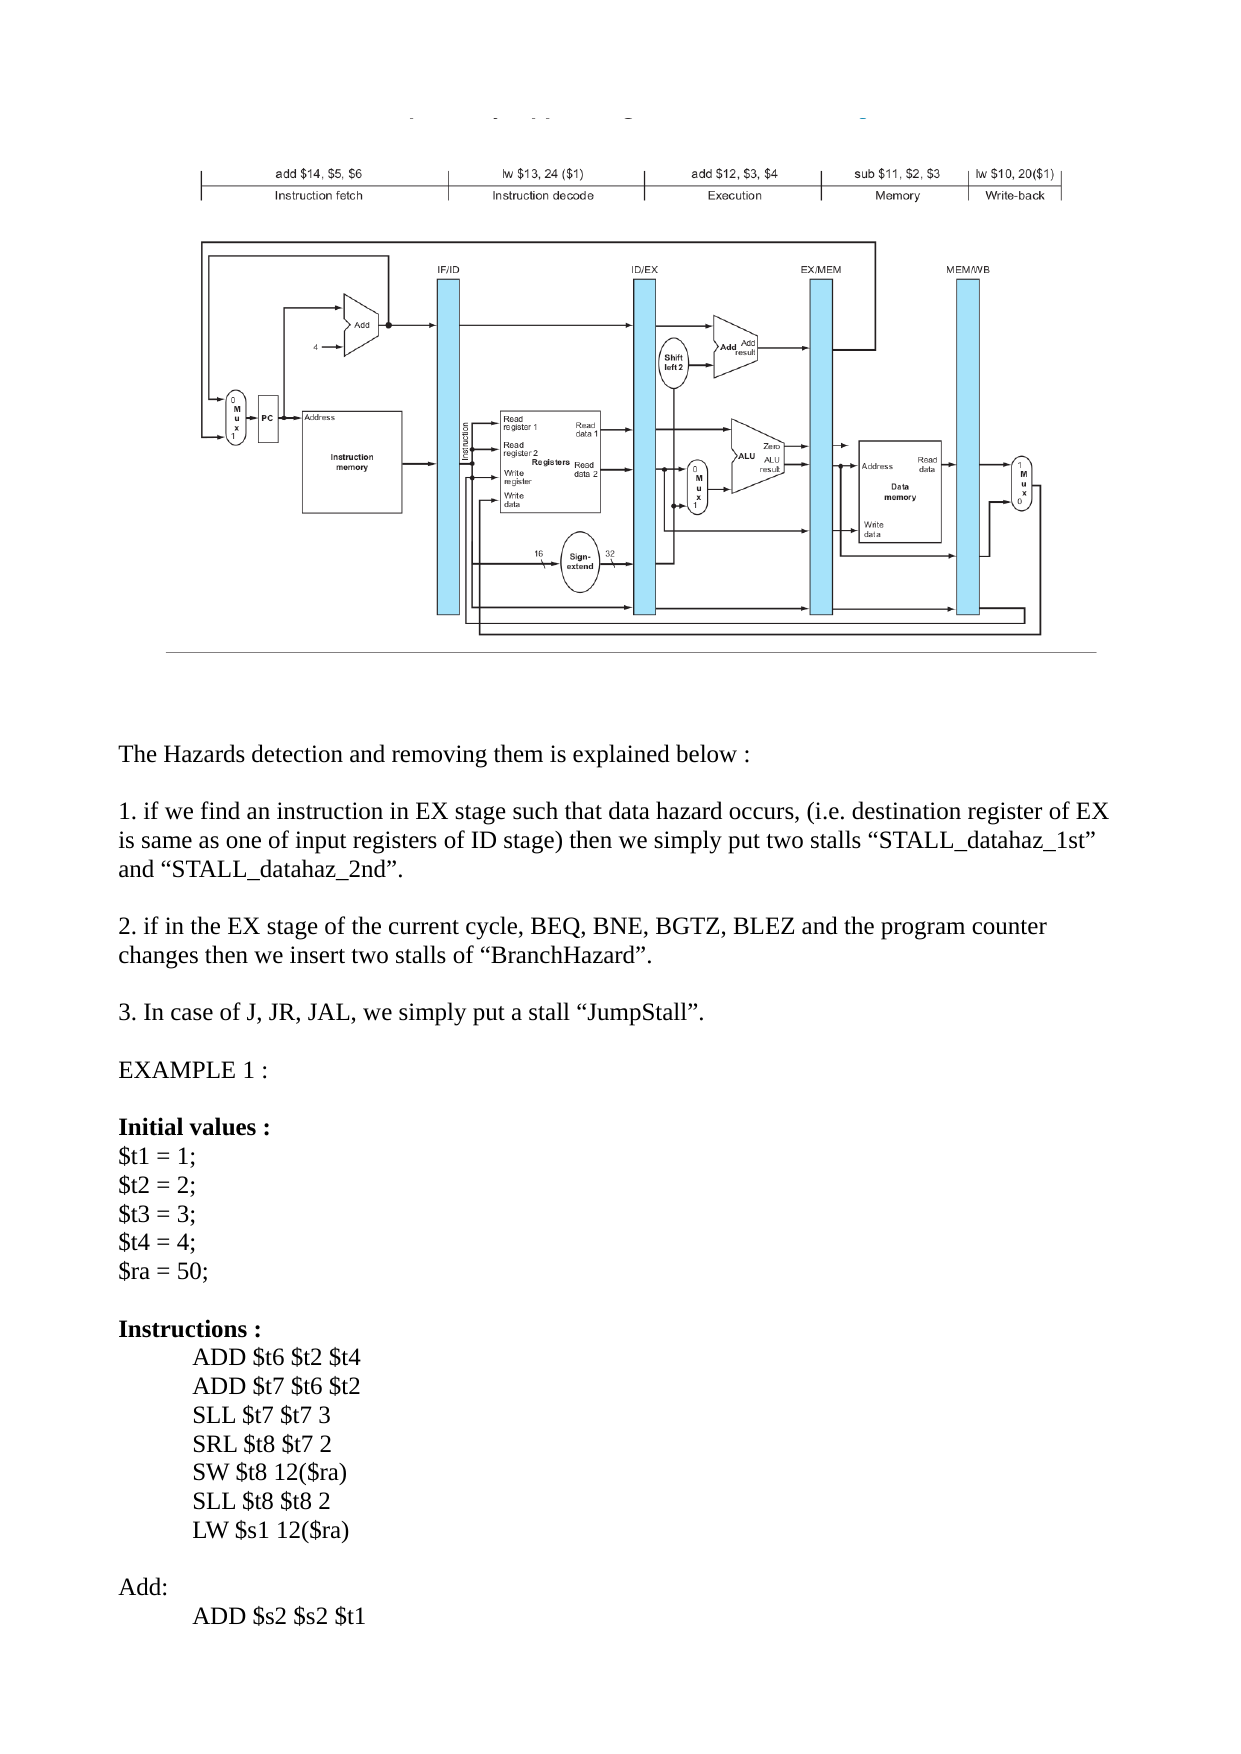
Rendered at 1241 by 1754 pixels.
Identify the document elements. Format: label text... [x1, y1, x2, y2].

text Initial values : [118, 1112, 1122, 1141]
text ADD $s2 $s2 $t1 [118, 1601, 1122, 1630]
text $t3 = 3; [118, 1199, 1122, 1227]
text $ra = 50; [118, 1256, 1122, 1285]
text ADD $t6 $t2 $t4 [118, 1342, 1122, 1371]
text SW $t8 12($ra) [118, 1457, 1122, 1486]
text 2. if in the EX stage of the current cycle, BEQ, BNE, BGTZ, BLEZ and the program counter changes then we insert two stalls of “BranchHazard”. [118, 911, 1122, 969]
text $t2 = 2; [118, 1170, 1122, 1199]
text EXAMPLE 1 : [118, 1055, 1122, 1084]
text SRL $t8 $t7 2 [118, 1429, 1122, 1457]
text SLL $t7 $t7 3 [118, 1400, 1122, 1429]
text ADD $t7 $t6 $t2 [118, 1371, 1122, 1400]
text Instructions : [118, 1314, 1122, 1342]
picture [118, 118, 1123, 653]
text LW $s1 12($ra) [118, 1515, 1122, 1544]
text 3. In case of J, JR, JAL, we simply put a stall “JumpStall”. [118, 997, 1122, 1026]
text The Hazards detection and removing them is explained below : [118, 739, 1122, 767]
text SLL $t8 $t8 2 [118, 1486, 1122, 1515]
text $t1 = 1; [118, 1141, 1122, 1170]
text 1. if we find an instruction in EX stage such that data hazard occurs, (i.e. destination register of EX is same as one of input registers of ID stage) then we simply put two stalls “STALL_datahaz_1st” and “STALL_datahaz_2nd”. [118, 796, 1122, 882]
text Add: [118, 1572, 1122, 1601]
text $t4 = 4; [118, 1227, 1122, 1256]
